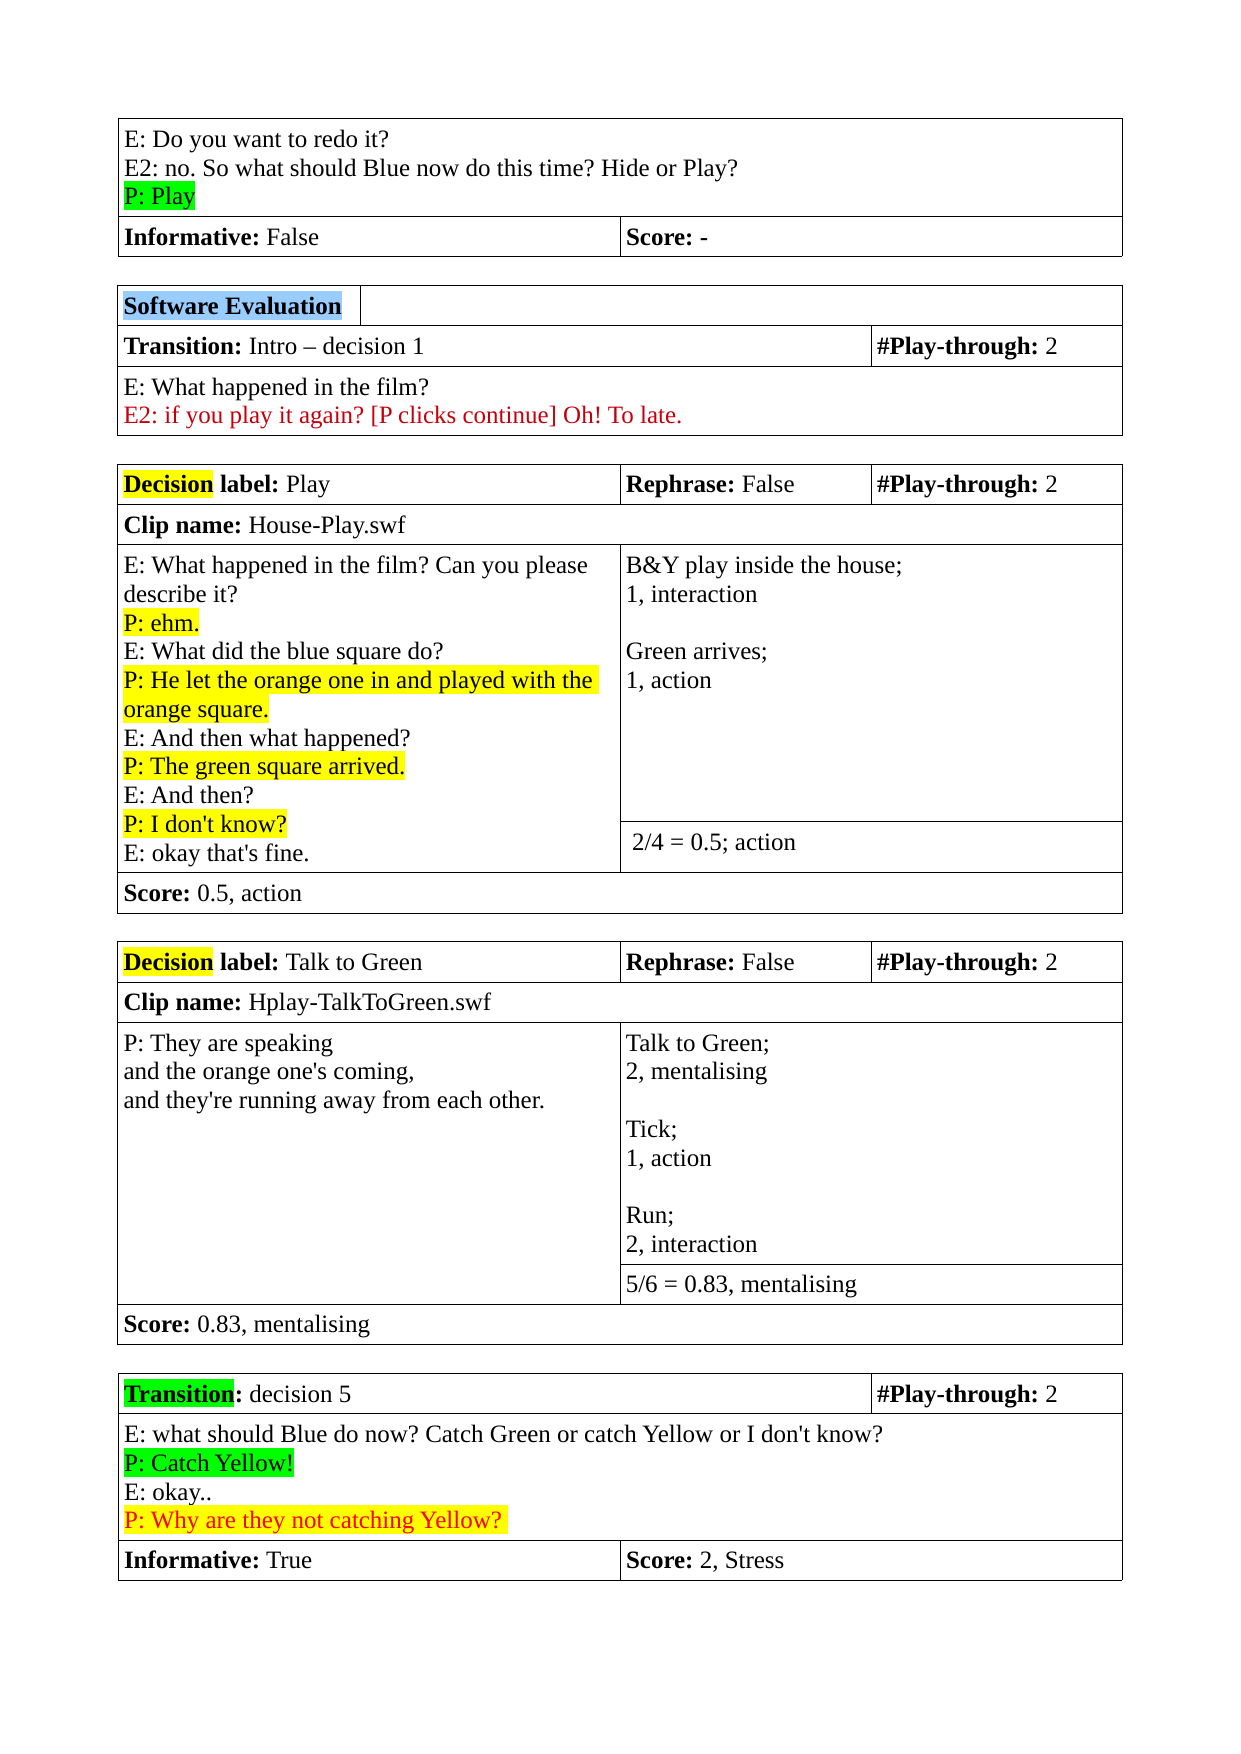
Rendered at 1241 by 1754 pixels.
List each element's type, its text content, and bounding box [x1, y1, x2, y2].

table_cell Score: 0.83, mentalising [118, 1305, 1122, 1344]
table_cell Talk to Green; 2, mentalising Tick; 1, action Run; 2, interaction [621, 1023, 1122, 1263]
table_header [361, 286, 1122, 325]
table_header Rephrase: False [621, 465, 871, 504]
table_header #Play-through: 2 [872, 1374, 1122, 1413]
table_cell Score: 2, Stress [621, 1541, 1122, 1580]
table_header Decision label: Play [118, 465, 620, 504]
table_cell E: What happened in the film? Can you please describe it? P: ehm. E: What did the blue square do? P: He let the orange one in and played with the orange square. E: And then what happened? P: The green square arrived. E: And then? P: I don't know? E: okay that's fine. [118, 545, 620, 872]
table_header Decision label: Talk to Green [118, 942, 620, 982]
table_cell E: what should Blue do now? Catch Green or catch Yellow or I don't know? P: Catch Yellow! E: okay.. P: Why are they not catching Yellow? [119, 1414, 1122, 1540]
table_cell Clip name: Hplay-TalkToGreen.swf [118, 983, 1122, 1022]
table_cell Transition: Intro – decision 1 [118, 326, 871, 366]
table_cell B&Y play inside the house; 1, interaction Green arrives; 1, action [621, 545, 1122, 821]
table_header #Play-through: 2 [872, 942, 1122, 982]
table_cell E: Do you want to redo it? E2: no. So what should Blue now do this time? Hide or Play? P: Play [119, 119, 1122, 216]
table_header Software Evaluation [118, 286, 360, 325]
table_cell Clip name: House-Play.swf [118, 505, 1122, 544]
table_cell P: They are speaking and the orange one's coming, and they're running away from each other. [118, 1023, 620, 1304]
table_cell Score: - [621, 217, 1122, 256]
table_header Transition: decision 5 [119, 1374, 871, 1413]
table_cell 2/4 = 0.5; action [621, 822, 1122, 872]
table_cell Informative: False [119, 217, 620, 256]
table_cell E: What happened in the film? E2: if you play it again? [P clicks continue] Oh! To late. [118, 367, 1122, 435]
table_header Rephrase: False [621, 942, 871, 982]
table_cell Score: 0.5, action [118, 873, 1122, 912]
table_cell #Play-through: 2 [872, 326, 1122, 366]
table_cell 5/6 = 0.83, mentalising [621, 1265, 1122, 1304]
table_cell Informative: True [119, 1541, 620, 1580]
table_header #Play-through: 2 [872, 465, 1122, 504]
